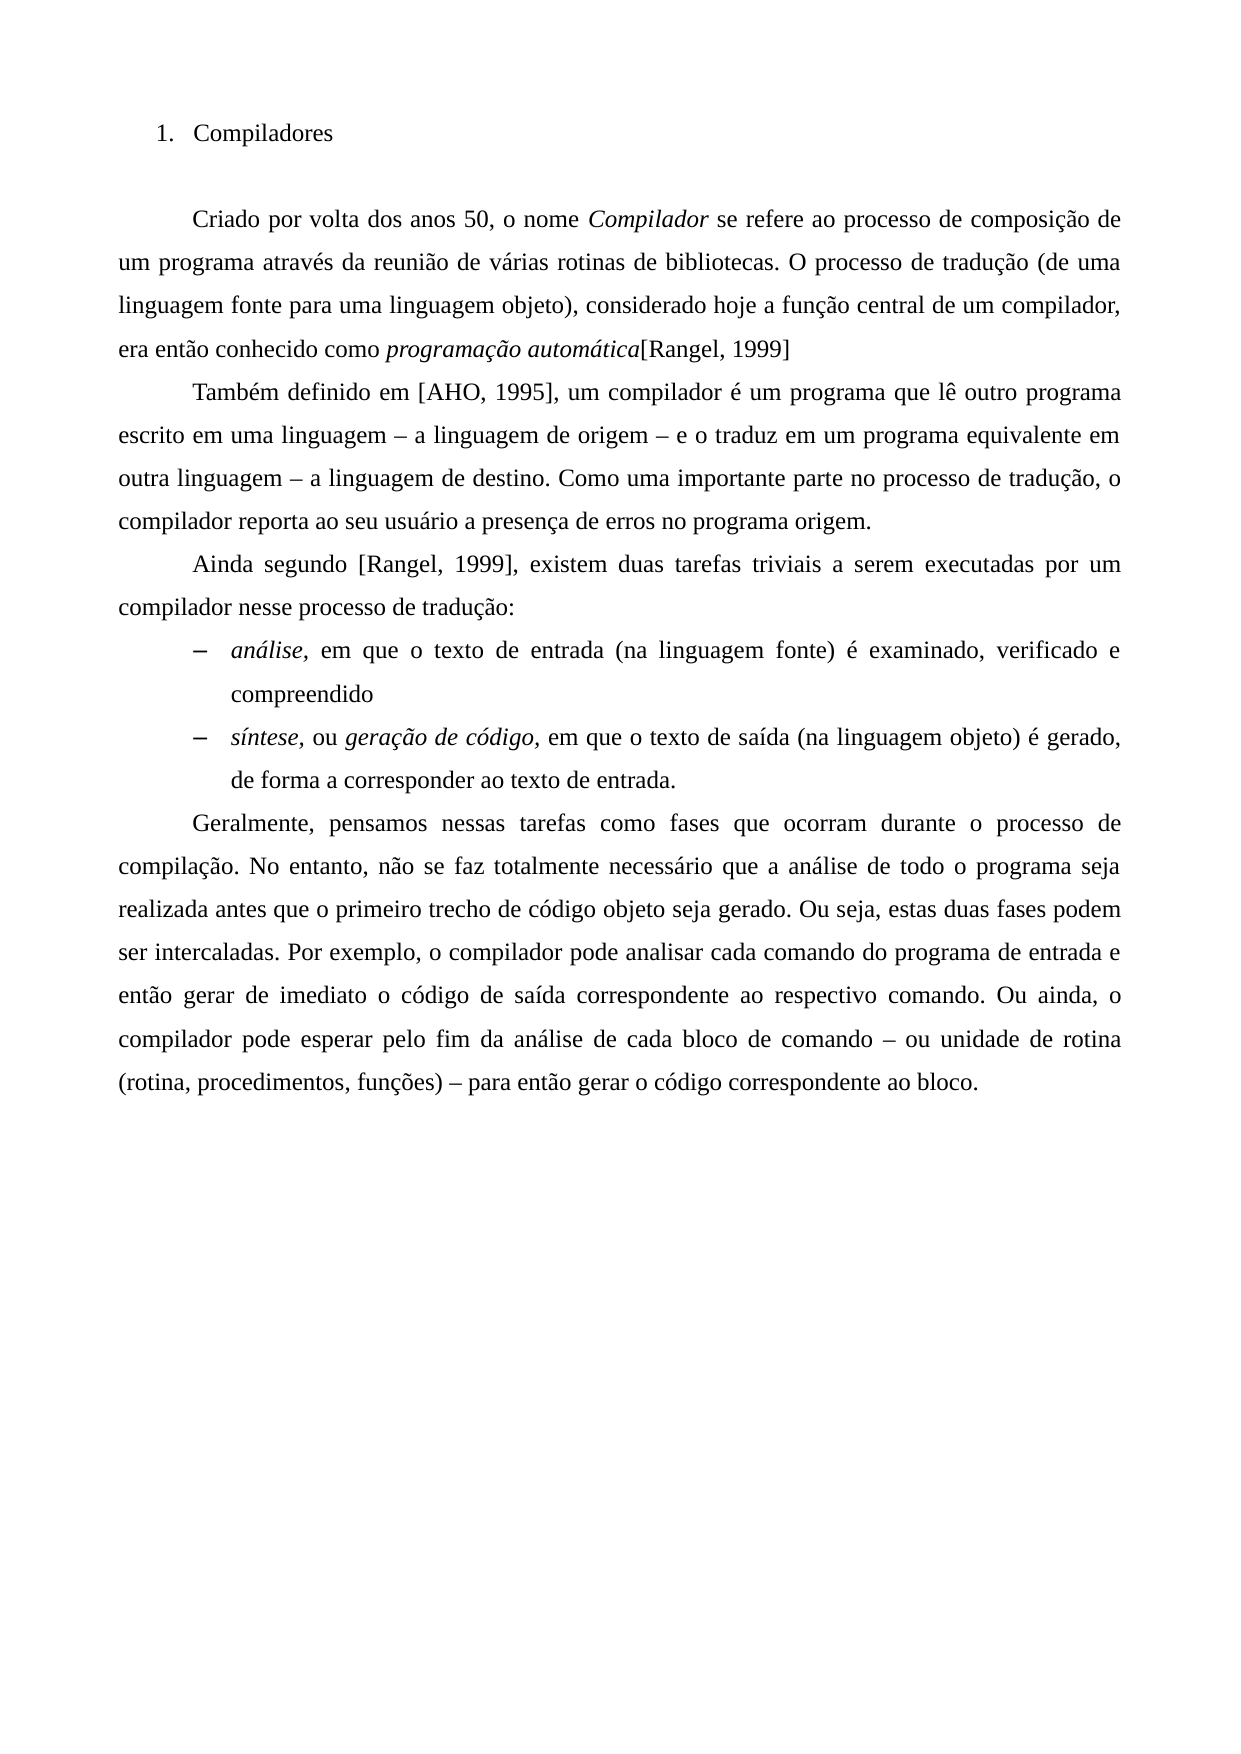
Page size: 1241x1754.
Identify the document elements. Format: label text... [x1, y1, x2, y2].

list Compiladores [156, 118, 1122, 147]
text Ainda segundo [Rangel, 1999], existem duas tarefas triviais a serem executadas por um compilador nesse processo de tradução: [118, 549, 1122, 621]
list síntese, ou geração de código, em que o texto de saída (na linguagem objeto) é gerado, de forma a corresponder ao texto de entrada. [193, 722, 1122, 794]
text Também definido em [AHO, 1995], um compilador é um programa que lê outro programa escrito em uma linguagem – a linguagem de origem – e o traduz em um programa equivalente em outra linguagem – a linguagem de destino. Como uma importante parte no processo de tradução, o compilador reporta ao seu usuário a presença de erros no programa origem. [118, 377, 1122, 535]
list análise, em que o texto de entrada (na linguagem fonte) é examinado, verificado e compreendido [193, 636, 1122, 707]
text Geralmente, pensamos nessas tarefas como fases que ocorram durante o processo de compilação. No entanto, não se faz totalmente necessário que a análise de todo o programa seja realizada antes que o primeiro trecho de código objeto seja gerado. Ou seja, estas duas fases podem ser intercaladas. Por exemplo, o compilador pode analisar cada comando do programa de entrada e então gerar de imediato o código de saída correspondente ao respectivo comando. Ou ainda, o compilador pode esperar pelo fim da análise de cada bloco de comando – ou unidade de rotina (rotina, procedimentos, funções) – para então gerar o código correspondente ao bloco. [118, 808, 1122, 1096]
text Criado por volta dos anos 50, o nome Compilador se refere ao processo de composição de um programa através da reunião de várias rotinas de bibliotecas. O processo de tradução (de uma linguagem fonte para uma linguagem objeto), considerado hoje a função central de um compilador, era então conhecido como programação automática[Rangel, 1999] [118, 204, 1122, 362]
